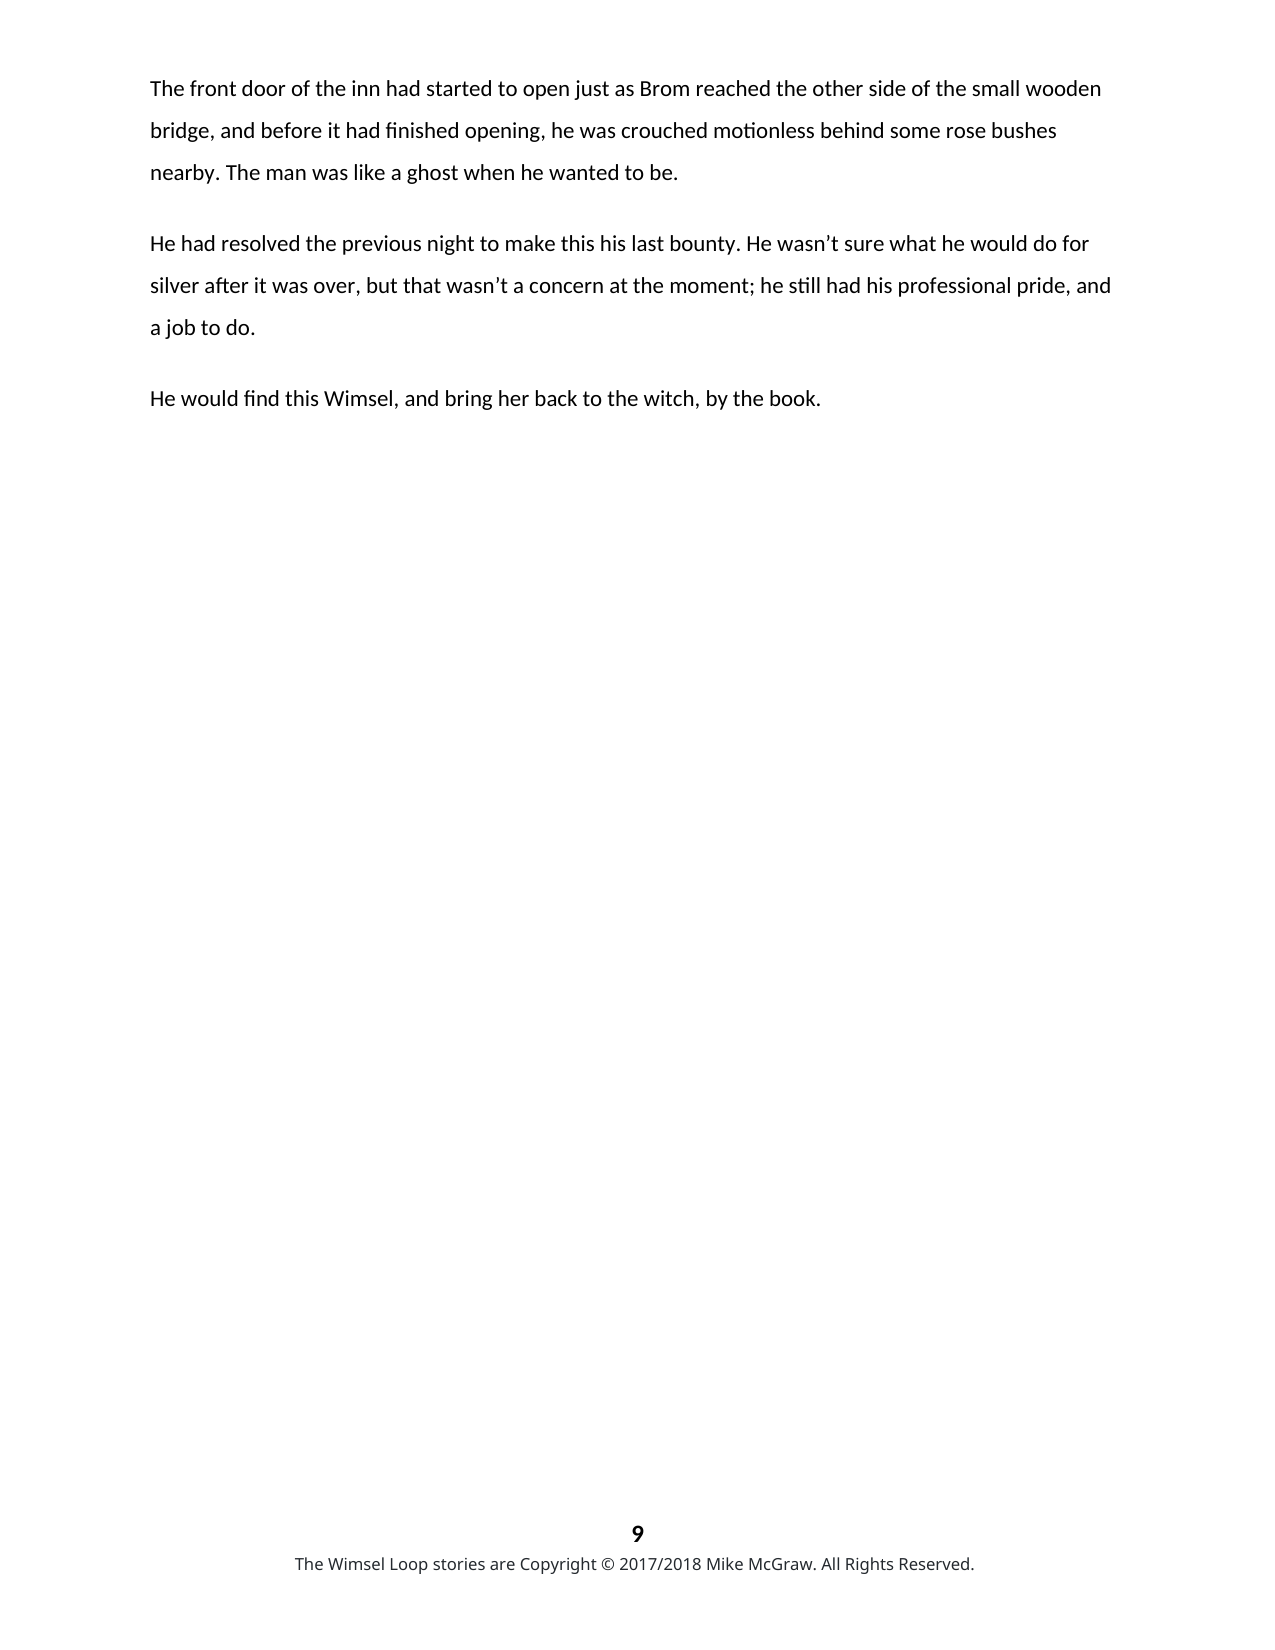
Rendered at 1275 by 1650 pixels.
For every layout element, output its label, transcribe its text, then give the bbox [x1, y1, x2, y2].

text He had resolved the previous night to make this his last bounty. He wasn’t sure what he would do for silver after it was over, but that wasn’t a concern at the moment; he still had his professional pride, and a job to do. [150, 229, 1125, 341]
text The front door of the inn had started to open just as Brom reached the other side of the small wooden bridge, and before it had finished opening, he was crouched motionless behind some rose bushes nearby. The man was like a ghost when he wanted to be. [150, 74, 1125, 186]
text He would find this Wimsel, and bring her back to the witch, by the book. [150, 384, 1125, 413]
